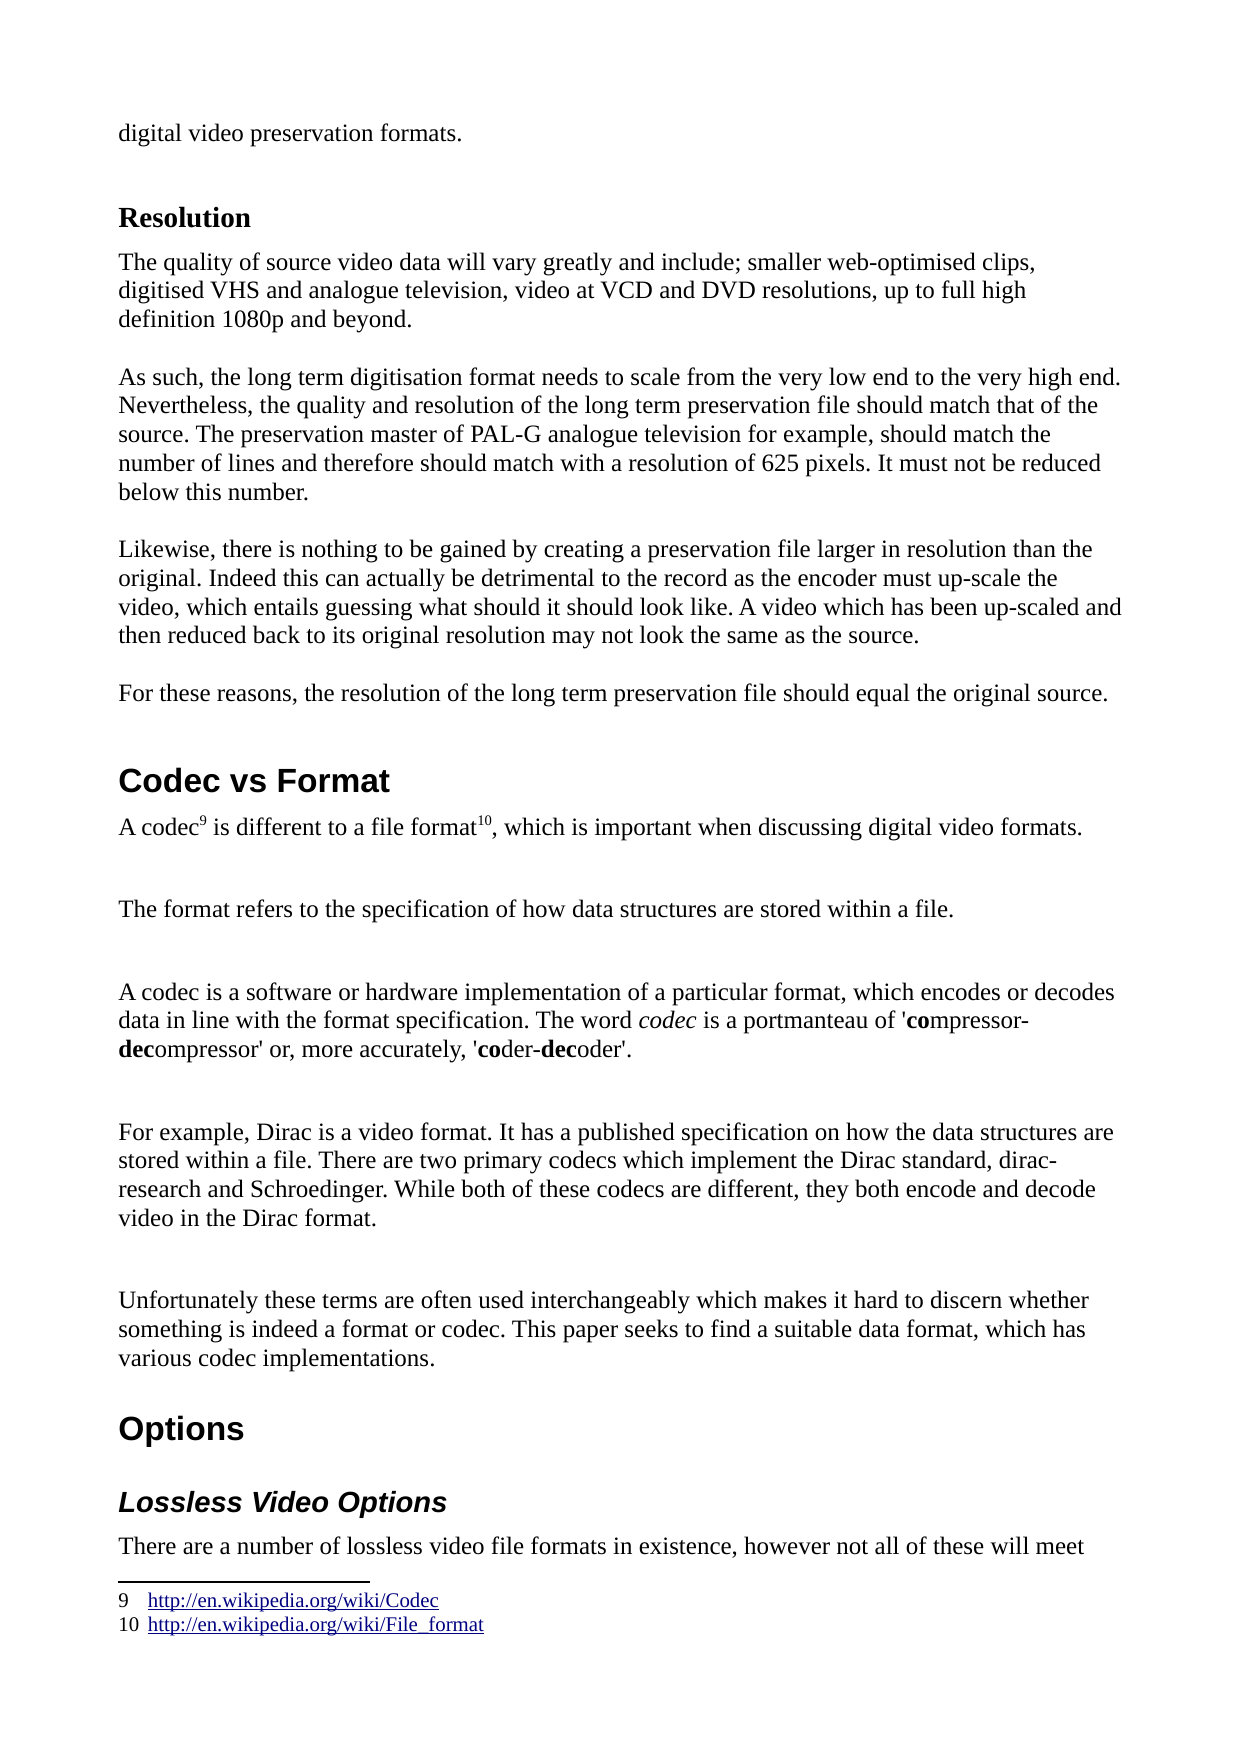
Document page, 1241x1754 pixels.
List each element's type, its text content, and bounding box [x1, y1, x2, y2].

text A codec is a software or hardware implementation of a particular format, which encodes or decodes data in line with the format specification. The word codec is a portmanteau of 'compressor-decompressor' or, more accurately, 'coder-decoder'. [118, 977, 1122, 1063]
text There are a number of lossless video file formats in existence, however not all of these will meet [118, 1531, 1122, 1560]
subtitle Resolution [118, 201, 1122, 234]
text The quality of source video data will vary greatly and include; smaller web-optimised clips, digitised VHS and analogue television, video at VCD and DVD resolutions, up to full high definition 1080p and beyond. [118, 247, 1122, 333]
text As such, the long term digitisation format needs to scale from the very low end to the very high end. Nevertheless, the quality and resolution of the long term preservation file should match that of the source. The preservation master of PAL-G analogue television for example, should match the number of lines and therefore should match with a resolution of 625 pixels. It must not be reduced below this number. [118, 333, 1122, 505]
text The format refers to the specification of how data structures are stored within a file. [118, 894, 1122, 923]
text http://en.wikipedia.org/wiki/Codec [118, 1588, 1122, 1612]
text http://en.wikipedia.org/wiki/File_format [118, 1612, 1122, 1636]
subtitle Options [118, 1409, 1122, 1448]
text For example, Dirac is a video format. It has a published specification on how the data structures are stored within a file. There are two primary codecs which implement the Dirac standard, dirac-research and Schroedinger. While both of these codecs are different, they both encode and decode video in the Dirac format. [118, 1117, 1122, 1232]
text Unfortunately these terms are often used interchangeably which makes it hard to discern whether something is indeed a format or codec. This paper seeks to find a suitable data format, which has various codec implementations. [118, 1285, 1122, 1372]
text For these reasons, the resolution of the long term preservation file should equal the original source. [118, 678, 1122, 707]
subtitle Codec vs Format [118, 760, 1122, 799]
text Likewise, there is nothing to be gained by creating a preservation file larger in resolution than the original. Indeed this can actually be detrimental to the record as the encoder must up-scale the video, which entails guessing what should it should look like. A video which has been up-scaled and then reduced back to its original resolution may not look the same as the source. [118, 534, 1122, 649]
text digital video preservation formats. [118, 118, 1122, 147]
subtitle Lossless Video Options [118, 1485, 1122, 1519]
text A codec is different to a file format, which is important when discussing digital video formats. [118, 812, 1122, 840]
